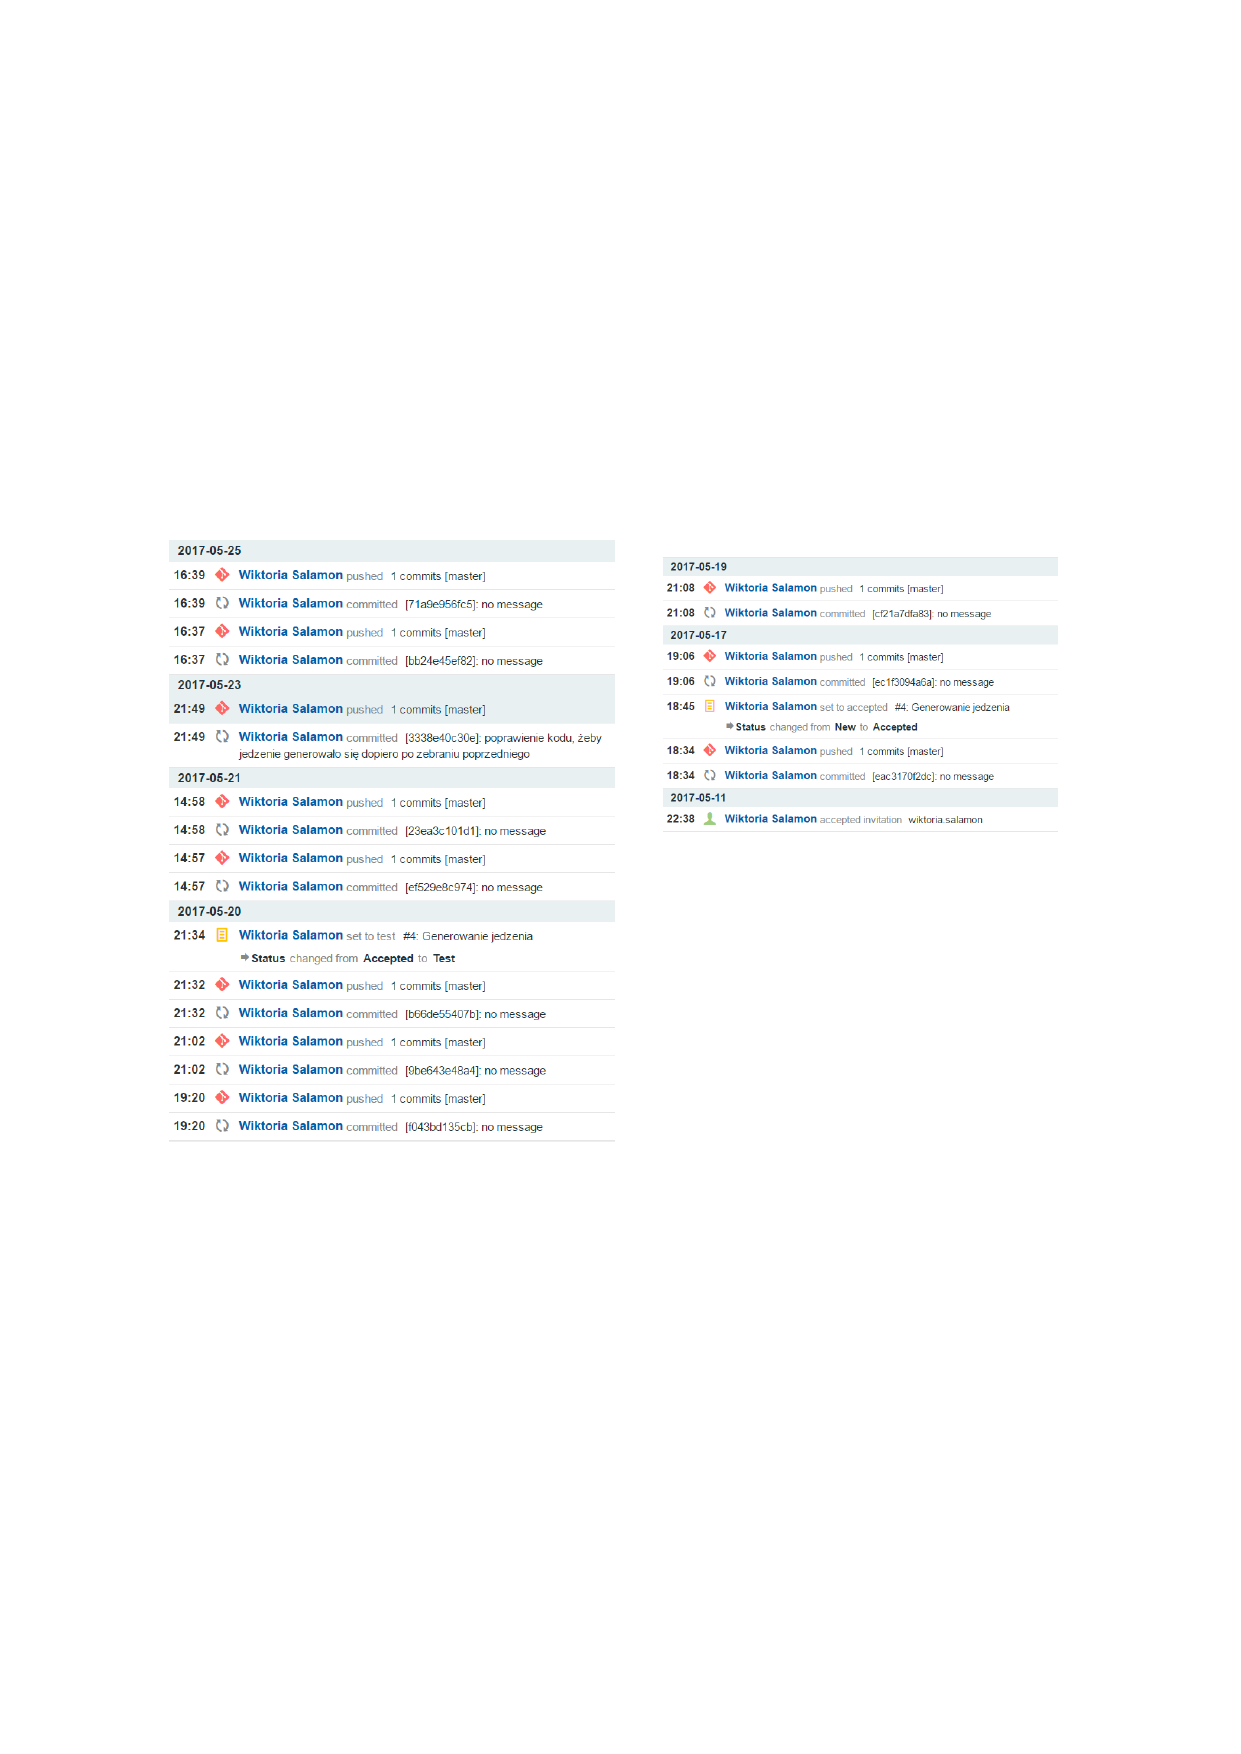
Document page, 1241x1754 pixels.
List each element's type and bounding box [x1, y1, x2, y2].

picture [655, 554, 1064, 854]
picture [158, 540, 627, 1142]
